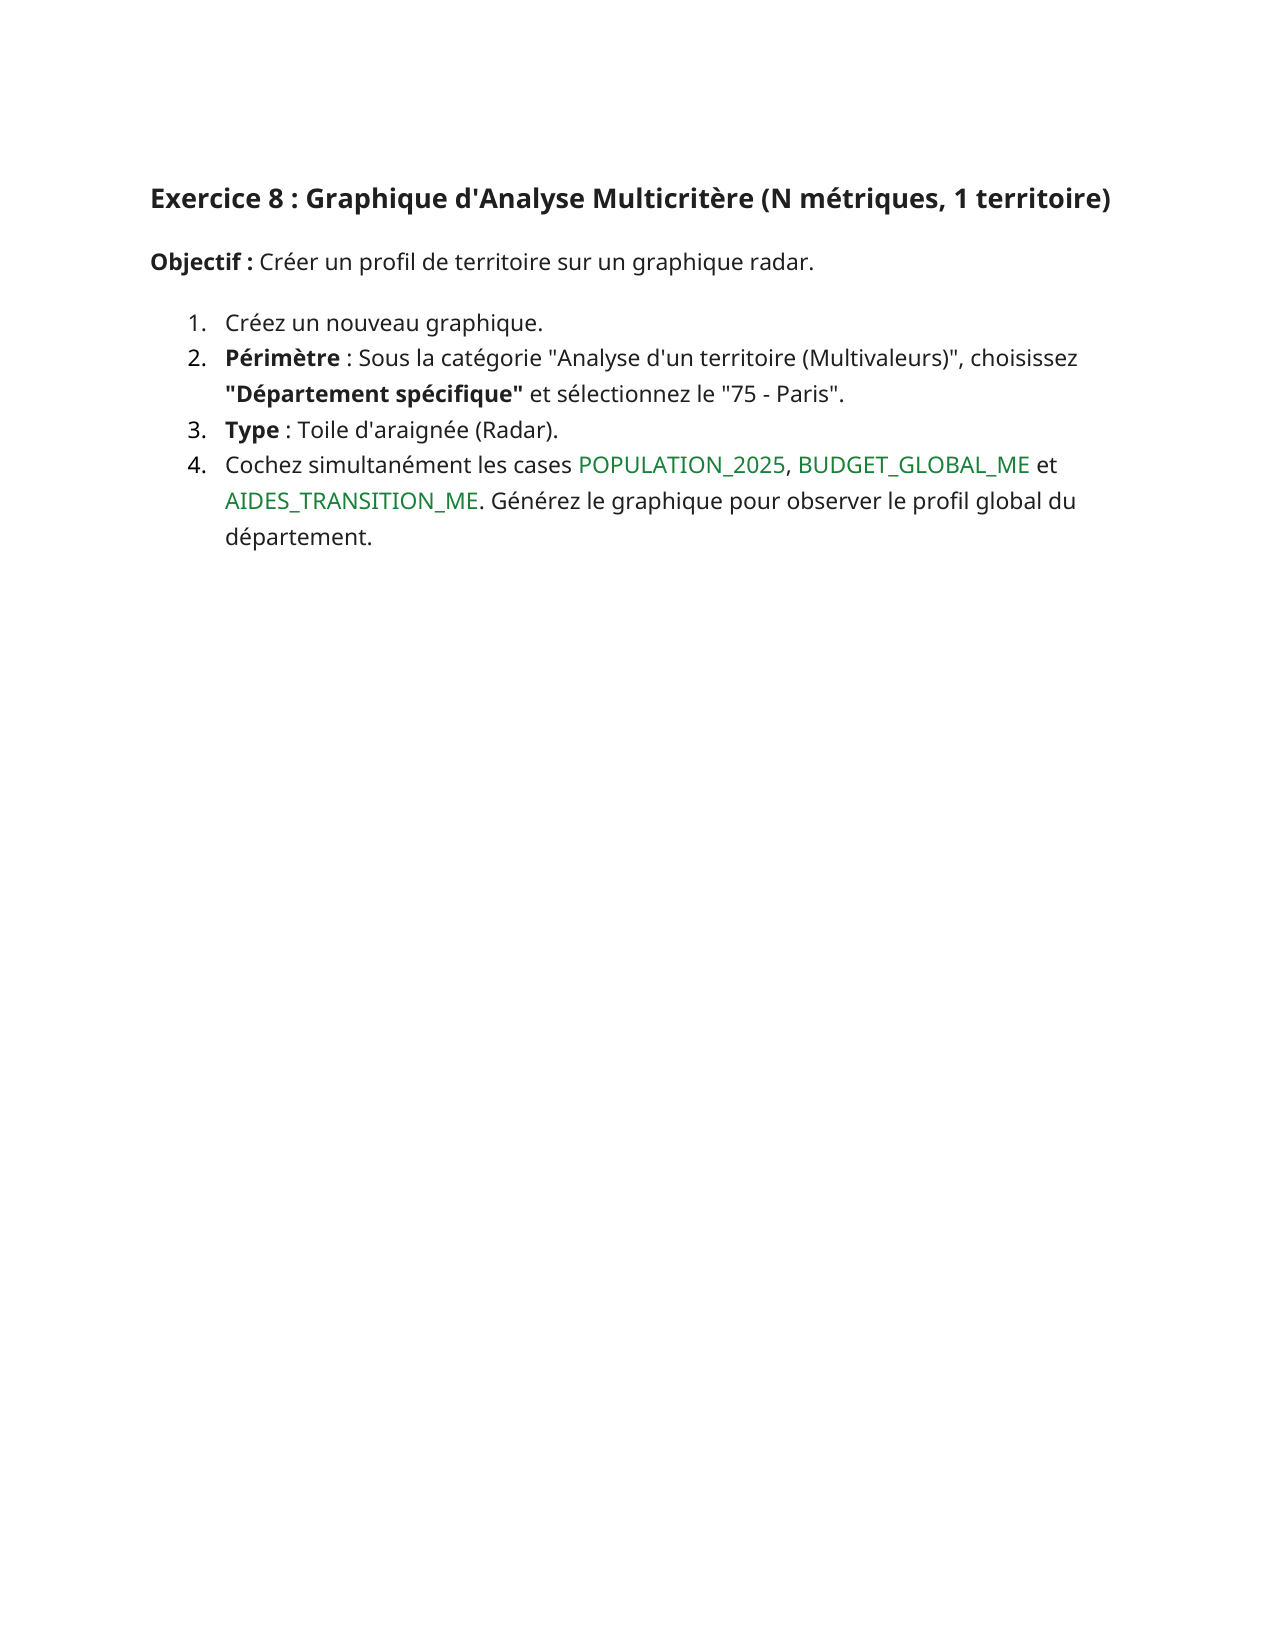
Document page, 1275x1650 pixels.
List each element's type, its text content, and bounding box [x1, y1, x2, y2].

list Cochez simultanément les cases POPULATION_2025, BUDGET_GLOBAL_ME et AIDES_TRANSITION_ME. Générez le graphique pour observer le profil global du département. [187, 449, 1125, 552]
list Périmètre : Sous la catégorie "Analyse d'un territoire (Multivaleurs)", choisissez "Département spécifique" et sélectionnez le "75 - Paris". [187, 342, 1125, 409]
text Objectif : Créer un profil de territoire sur un graphique radar. [150, 246, 1125, 277]
subtitle Exercice 8 : Graphique d'Analyse Multicritère (N métriques, 1 territoire) [150, 179, 1125, 216]
list Créez un nouveau graphique. [187, 307, 1125, 338]
list Type : Toile d'araignée (Radar). [187, 414, 1125, 445]
